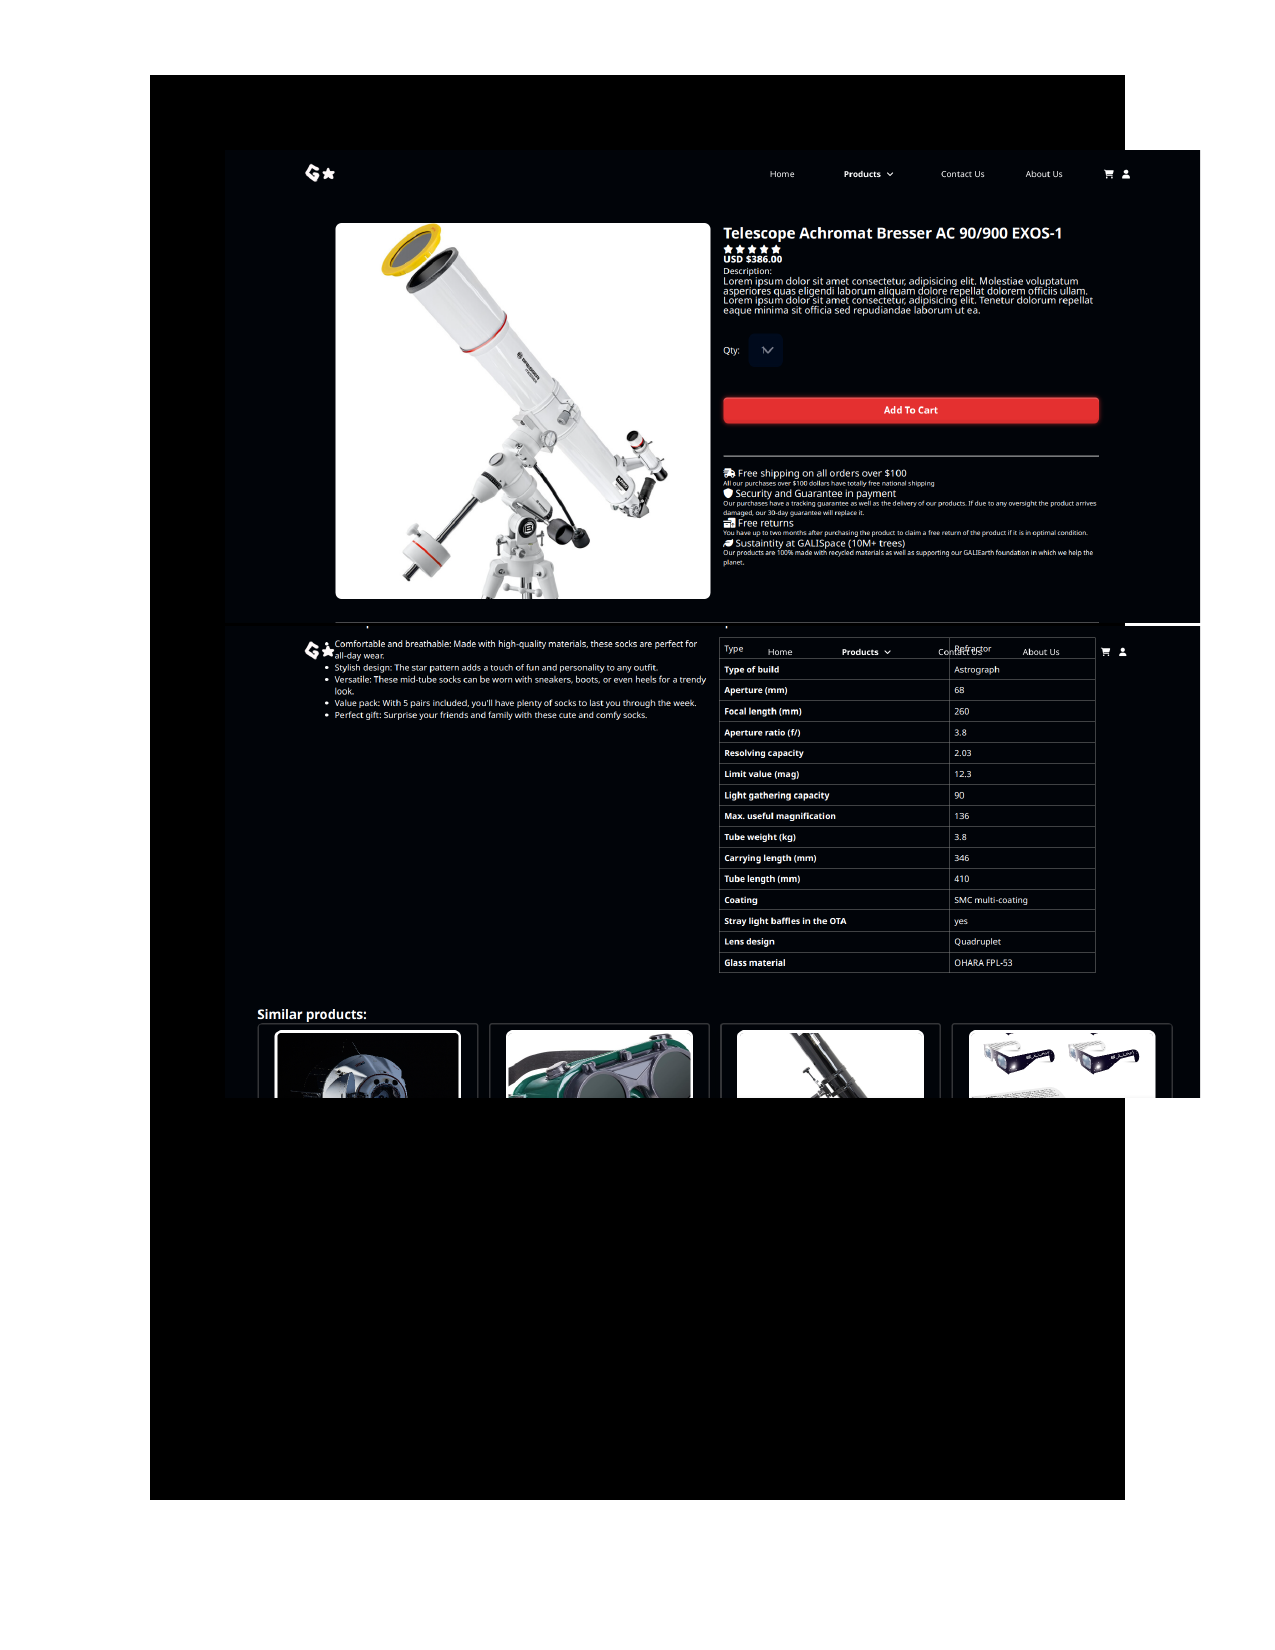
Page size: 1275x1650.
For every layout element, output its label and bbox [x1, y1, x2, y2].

picture [225, 150, 1200, 623]
picture [225, 626, 1200, 1098]
